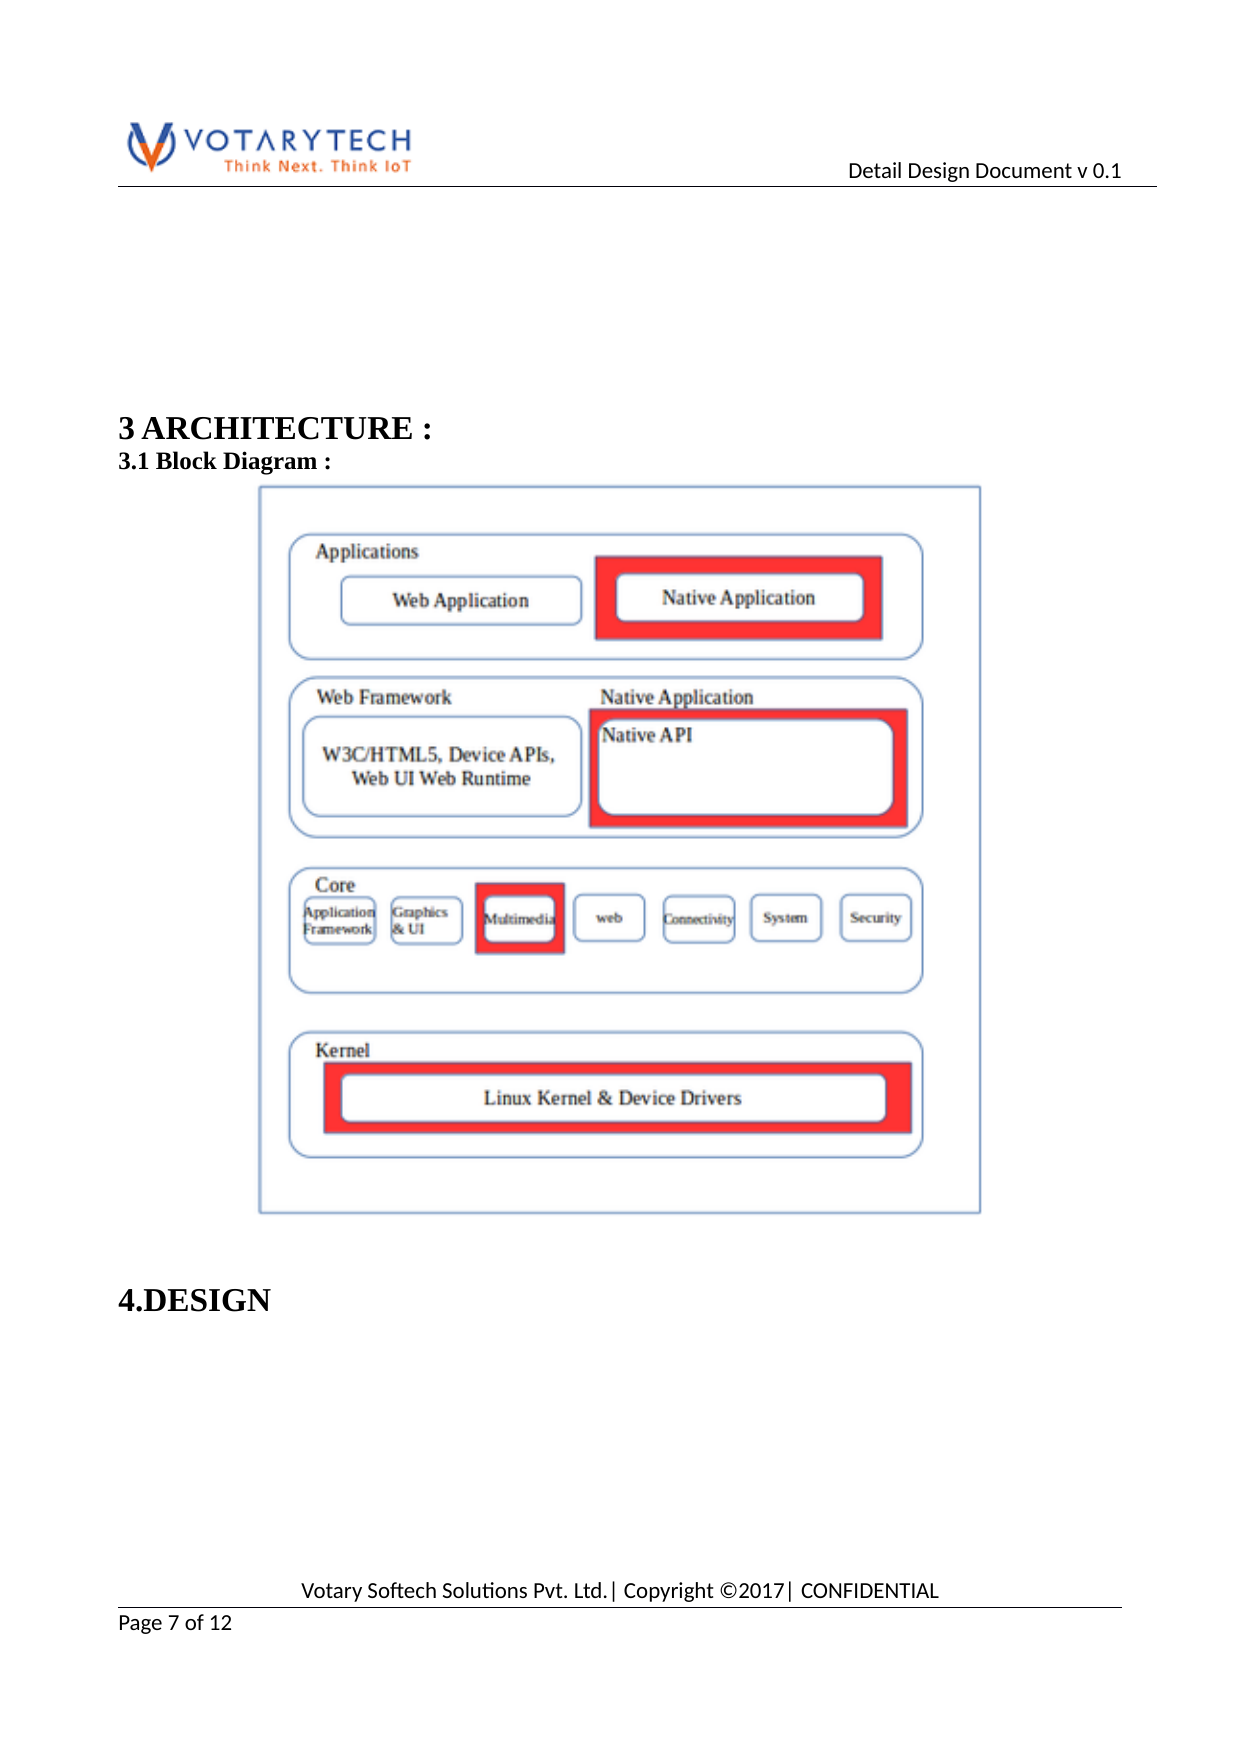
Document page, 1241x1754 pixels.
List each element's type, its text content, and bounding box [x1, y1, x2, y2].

text 3 ARCHITECTURE : [118, 408, 1122, 446]
text 3.1 Block Diagram : [118, 446, 1122, 475]
text 4.DESIGN [118, 1280, 1122, 1318]
picture [118, 118, 419, 179]
picture [247, 475, 993, 1224]
